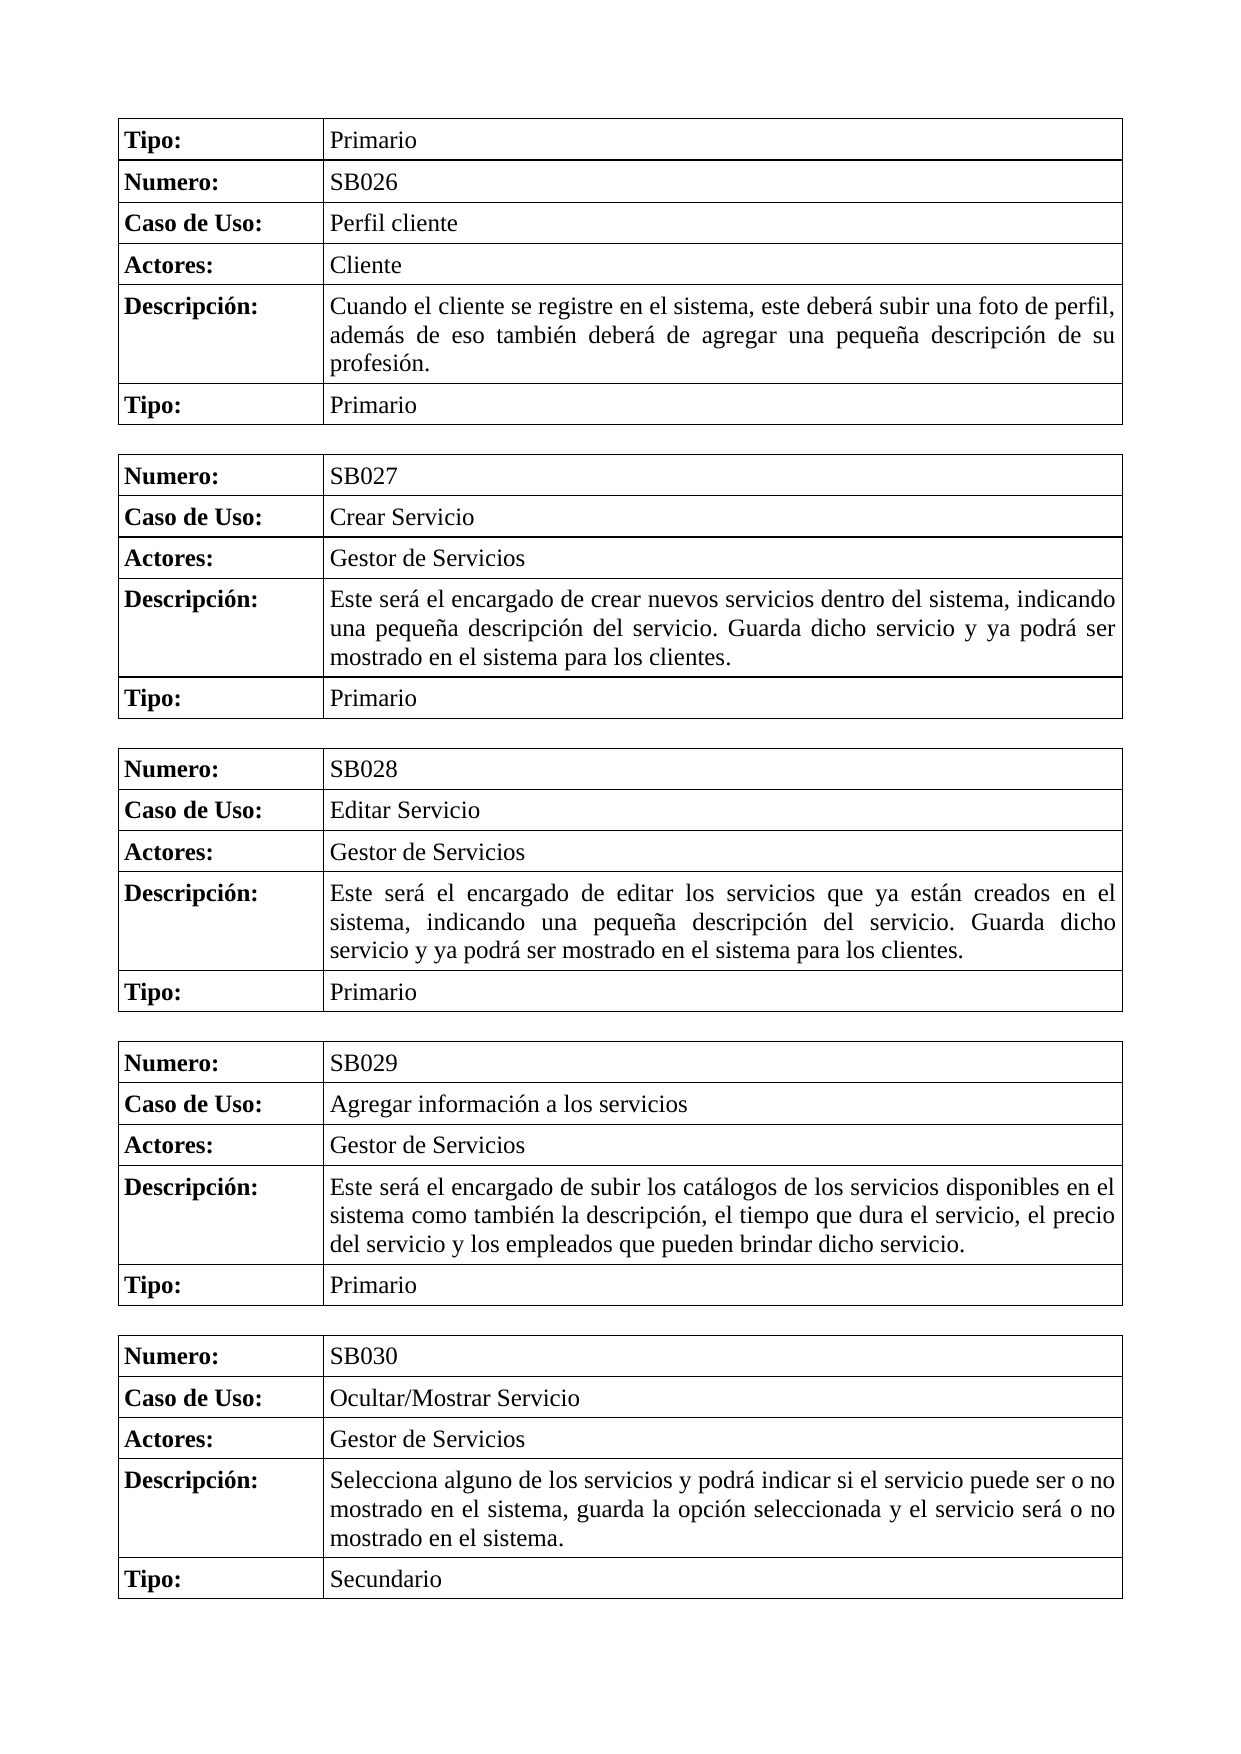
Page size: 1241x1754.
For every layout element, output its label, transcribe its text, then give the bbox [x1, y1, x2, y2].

table_header Numero: [119, 1042, 323, 1082]
table_cell Primario [324, 1265, 1122, 1305]
table_cell Cliente [324, 244, 1122, 284]
table_cell Editar Servicio [324, 790, 1122, 830]
table_cell Primario [324, 384, 1122, 424]
table_cell Descripción: [119, 1166, 323, 1263]
table_cell Primario [324, 119, 1122, 159]
table_cell Ocultar/Mostrar Servicio [324, 1377, 1122, 1417]
table_cell Gestor de Servicios [324, 538, 1122, 578]
table_cell Tipo: [119, 1558, 323, 1598]
table_cell Descripción: [119, 872, 323, 970]
table_cell Este será el encargado de subir los catálogos de los servicios disponibles en el sistema como también la descripción, el tiempo que dura el servicio, el precio del servicio y los empleados que pueden brindar dicho servicio. [324, 1166, 1122, 1263]
table_header Numero: [119, 161, 323, 202]
table_cell Tipo: [119, 678, 323, 718]
table_cell Actores: [119, 538, 323, 578]
table_cell Este será el encargado de crear nuevos servicios dentro del sistema, indicando una pequeña descripción del servicio. Guarda dicho servicio y ya podrá ser mostrado en el sistema para los clientes. [324, 579, 1122, 676]
table_cell Primario [324, 971, 1122, 1011]
table_cell Caso de Uso: [119, 1083, 323, 1123]
table_cell Tipo: [119, 971, 323, 1011]
table_cell Caso de Uso: [119, 496, 323, 536]
table_cell Descripción: [119, 285, 323, 383]
table_cell Tipo: [119, 384, 323, 424]
table_header SB026 [324, 161, 1122, 202]
table_cell Perfil cliente [324, 203, 1122, 243]
table_cell Actores: [119, 244, 323, 284]
table_header Numero: [119, 1336, 323, 1376]
table_cell Actores: [119, 1418, 323, 1458]
table_cell Actores: [119, 1125, 323, 1165]
table_header SB030 [324, 1336, 1122, 1376]
table_cell Este será el encargado de editar los servicios que ya están creados en el sistema, indicando una pequeña descripción del servicio. Guarda dicho servicio y ya podrá ser mostrado en el sistema para los clientes. [324, 872, 1122, 970]
table_cell Gestor de Servicios [324, 1418, 1122, 1458]
table_cell Secundario [324, 1558, 1122, 1598]
table_header Numero: [119, 455, 323, 495]
table_cell Gestor de Servicios [324, 831, 1122, 871]
table_cell Primario [324, 678, 1122, 718]
table_header SB029 [324, 1042, 1122, 1082]
table_cell Cuando el cliente se registre en el sistema, este deberá subir una foto de perfil, además de eso también deberá de agregar una pequeña descripción de su profesión. [324, 285, 1122, 383]
table_cell Agregar información a los servicios [324, 1083, 1122, 1123]
table_cell Tipo: [119, 1265, 323, 1305]
table_cell Caso de Uso: [119, 790, 323, 830]
table_cell Descripción: [119, 579, 323, 676]
table_cell Tipo: [119, 119, 323, 159]
table_cell Selecciona alguno de los servicios y podrá indicar si el servicio puede ser o no mostrado en el sistema, guarda la opción seleccionada y el servicio será o no mostrado en el sistema. [324, 1459, 1122, 1557]
table_cell Gestor de Servicios [324, 1125, 1122, 1165]
table_cell Crear Servicio [324, 496, 1122, 536]
table_cell Actores: [119, 831, 323, 871]
table_header SB028 [324, 749, 1122, 789]
table_cell Caso de Uso: [119, 203, 323, 243]
table_header Numero: [119, 749, 323, 789]
table_cell Descripción: [119, 1459, 323, 1557]
table_cell Caso de Uso: [119, 1377, 323, 1417]
table_header SB027 [324, 455, 1122, 495]
